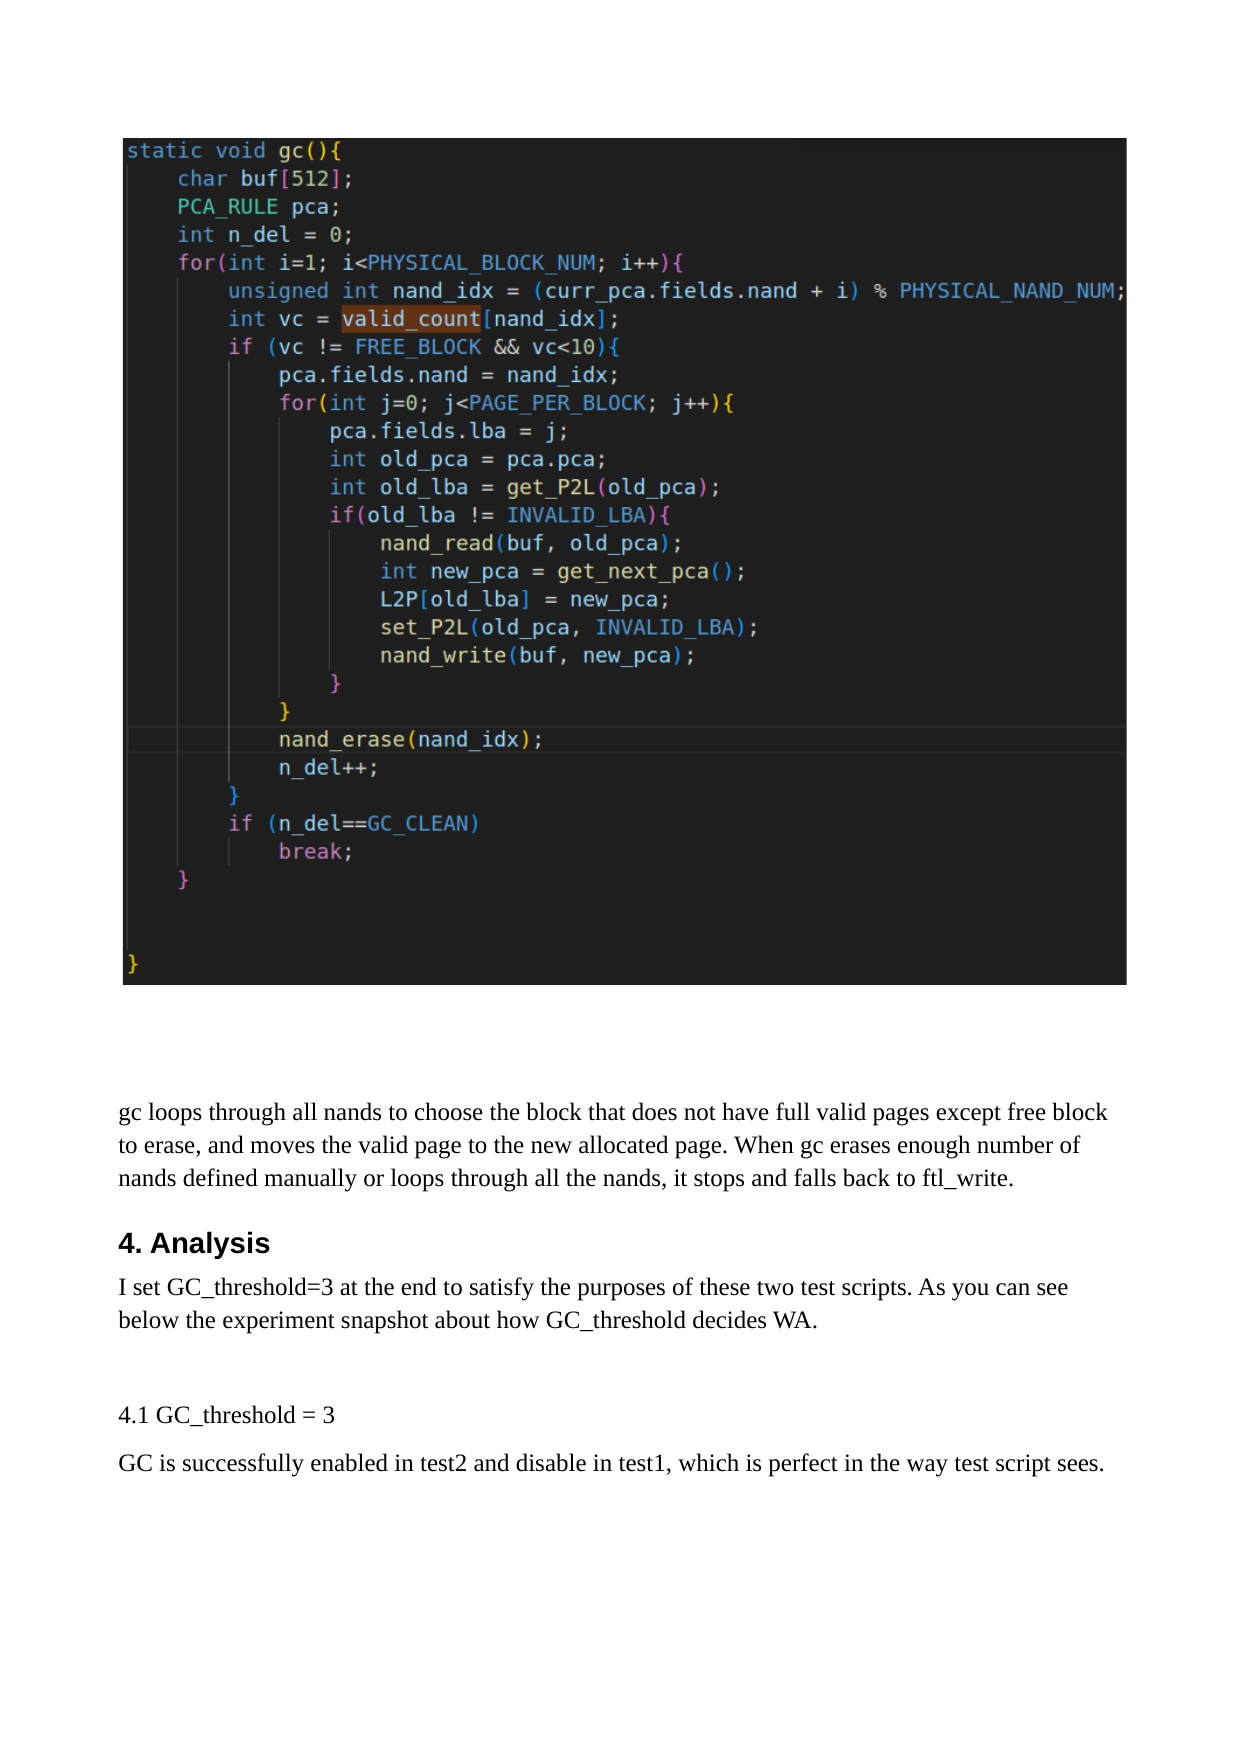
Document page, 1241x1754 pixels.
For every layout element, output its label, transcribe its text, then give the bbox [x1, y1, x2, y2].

text I set GC_threshold=3 at the end to satisfy the purposes of these two test scripts. As you can see below the experiment snapshot about how GC_threshold decides WA. [118, 1272, 1122, 1334]
text 4.1 GC_threshold = 3 [118, 1400, 1122, 1429]
subtitle 4. Analysis [118, 1226, 1122, 1259]
text gc loops through all nands to choose the block that does not have full valid pages except free block to erase, and moves the valid page to the new allocated page. When gc erases enough number of nands defined manually or loops through all the nands, it stops and falls back to ftl_write. [118, 1097, 1122, 1192]
text GC is successfully enabled in test2 and disable in test1, which is perfect in the way test script sees. [118, 1448, 1122, 1476]
picture [122, 138, 1127, 985]
